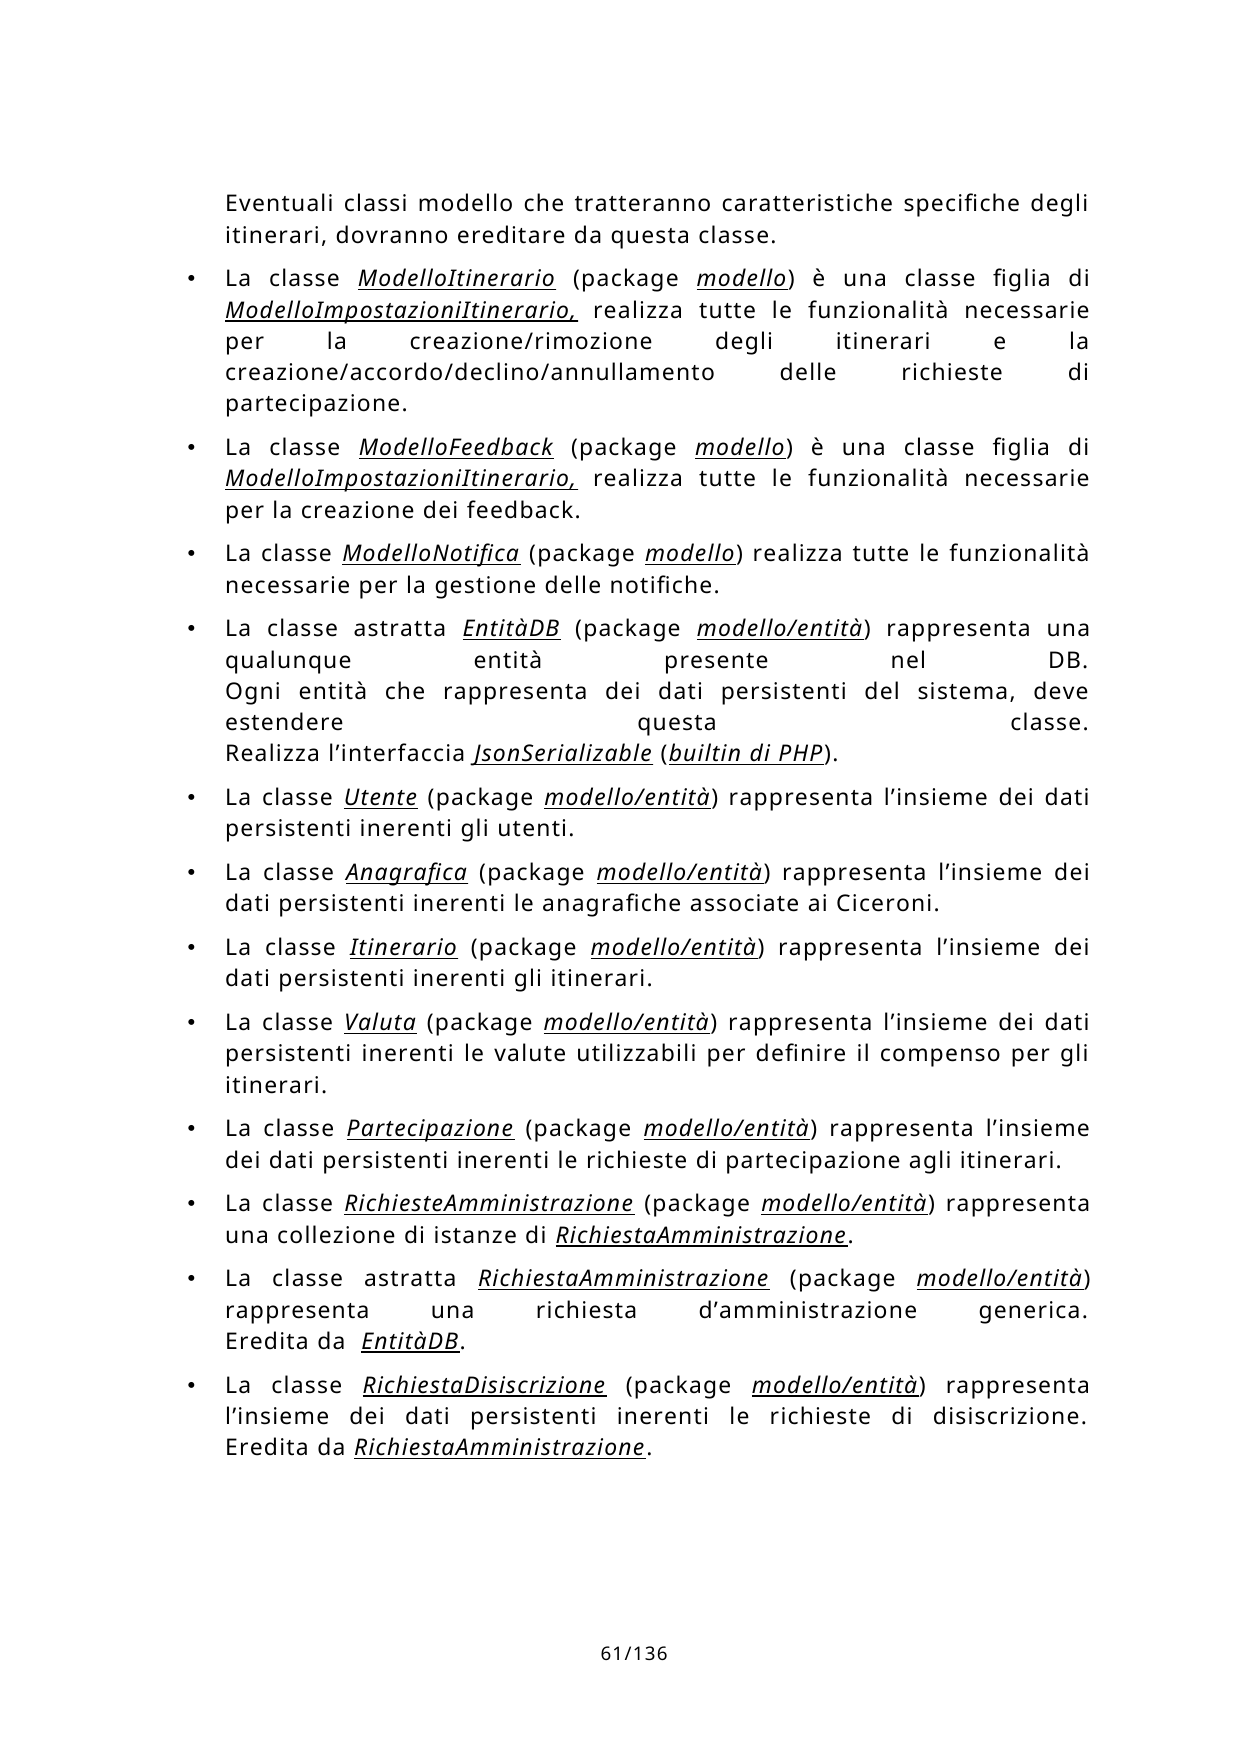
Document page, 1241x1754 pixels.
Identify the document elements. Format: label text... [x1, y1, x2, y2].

list La classe ModelloFeedback (package modello) è una classe figlia di ModelloImpostazioniItinerario, realizza tutte le funzionalità necessarie per la creazione dei feedback. [187, 431, 1090, 525]
list La classe ModelloItinerario (package modello) è una classe figlia di ModelloImpostazioniItinerario, realizza tutte le funzionalità necessarie per la creazione/rimozione degli itinerari e la creazione/accordo/declino/annullamento delle richieste di partecipazione. [187, 262, 1090, 418]
list La classe Anagrafica (package modello/entità) rappresenta l’insieme dei dati persistenti inerenti le anagrafiche associate ai Ciceroni. [187, 856, 1090, 918]
list La classe Partecipazione (package modello/entità) rappresenta l’insieme dei dati persistenti inerenti le richieste di partecipazione agli itinerari. [187, 1112, 1090, 1175]
list La classe ModelloNotifica (package modello) realizza tutte le funzionalità necessarie per la gestione delle notifiche. [187, 537, 1090, 600]
list La classe RichiesteAmministrazione (package modello/entità) rappresenta una collezione di istanze di RichiestaAmministrazione. [187, 1187, 1090, 1250]
list La classe astratta RichiestaAmministrazione (package modello/entità) rappresenta una richiesta d’amministrazione generica. Eredita da EntitàDB. [187, 1262, 1090, 1356]
list La classe Valuta (package modello/entità) rappresenta l’insieme dei dati persistenti inerenti le valute utilizzabili per definire il compenso per gli itinerari. [187, 1006, 1090, 1100]
list Eventuali classi modello che tratteranno caratteristiche specifiche degli itinerari, dovranno ereditare da questa classe. [187, 187, 1090, 250]
list La classe Utente (package modello/entità) rappresenta l’insieme dei dati persistenti inerenti gli utenti. [187, 781, 1090, 843]
list La classe RichiestaDisiscrizione (package modello/entità) rappresenta l’insieme dei dati persistenti inerenti le richieste di disiscrizione. Eredita da RichiestaAmministrazione. [187, 1368, 1090, 1462]
list La classe astratta EntitàDB (package modello/entità) rappresenta una qualunque entità presente nel DB. Ogni entità che rappresenta dei dati persistenti del sistema, deve estendere questa classe. Realizza l’interfaccia JsonSerializable (builtin di PHP). [187, 612, 1090, 768]
list La classe Itinerario (package modello/entità) rappresenta l’insieme dei dati persistenti inerenti gli itinerari. [187, 931, 1090, 993]
